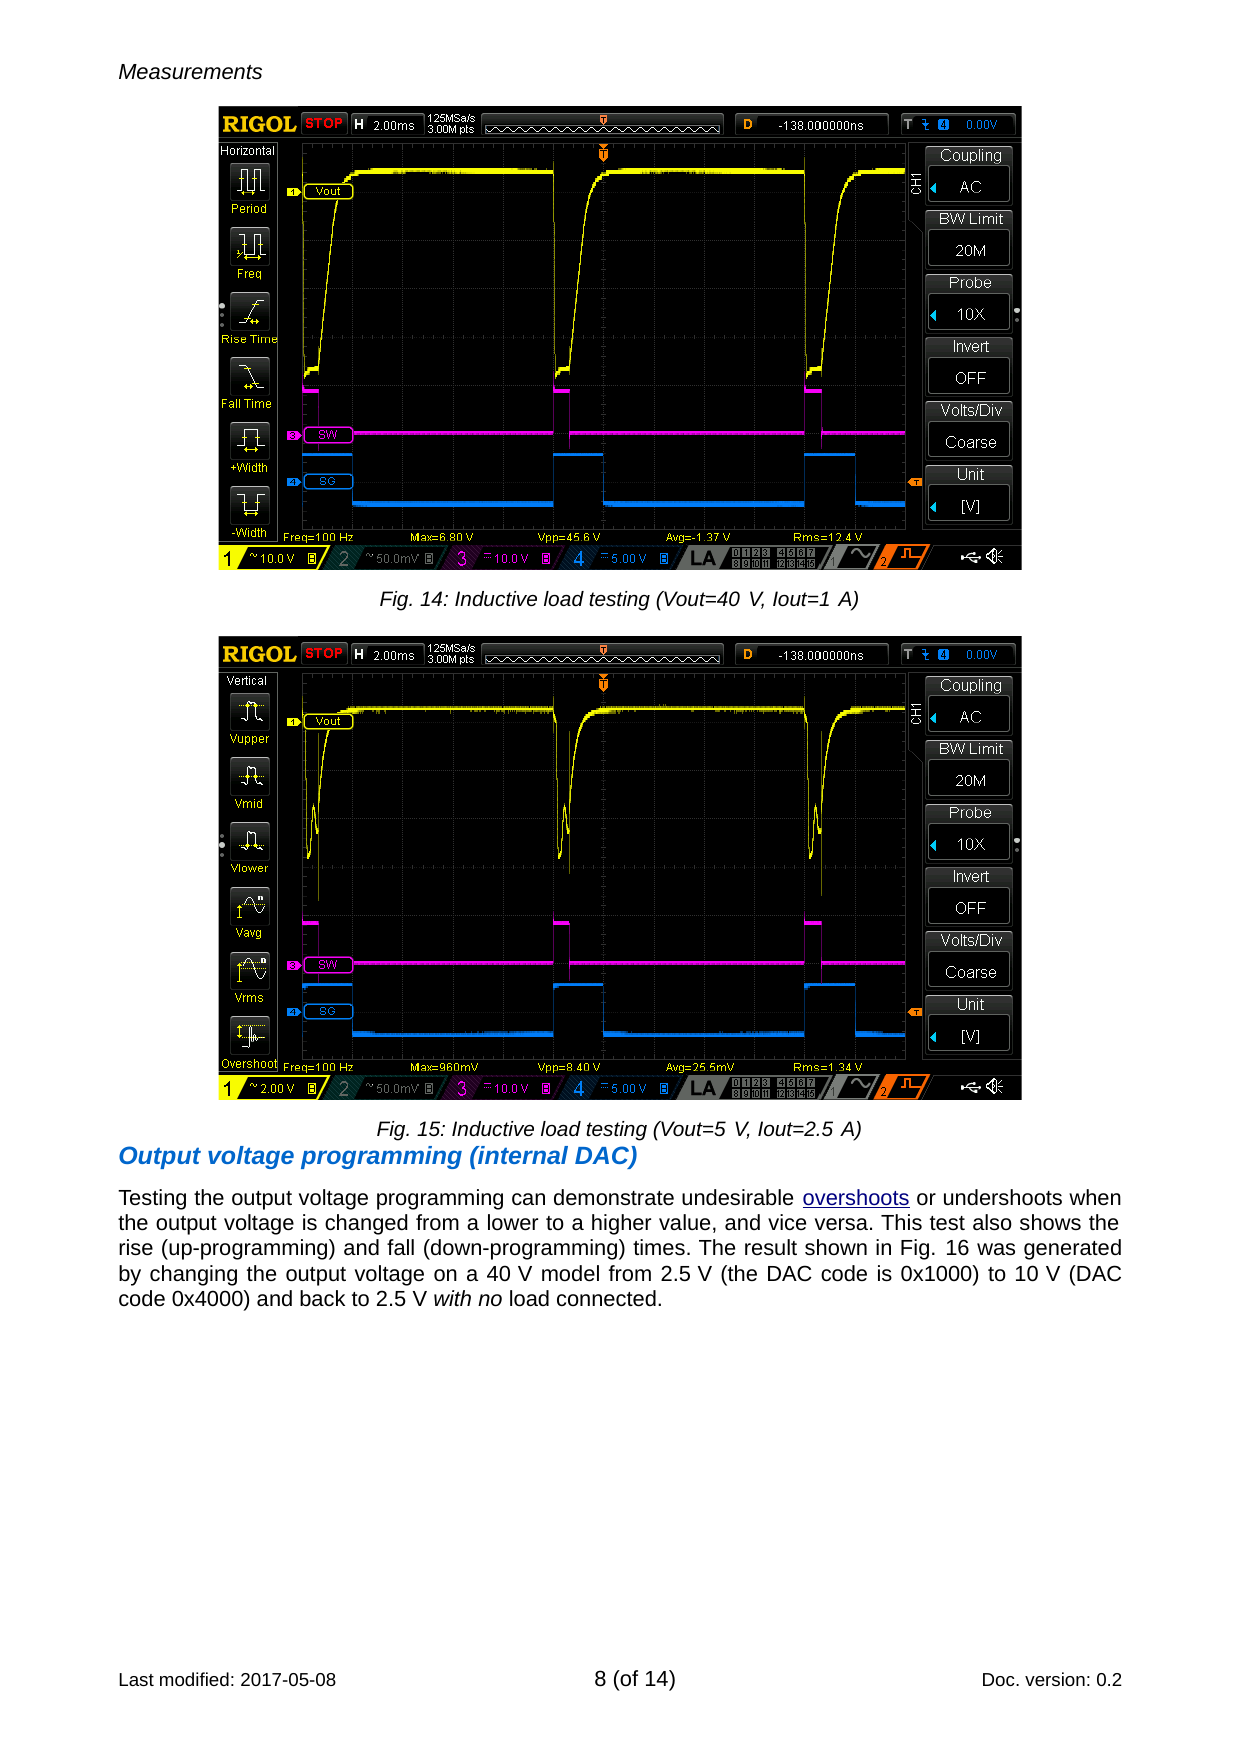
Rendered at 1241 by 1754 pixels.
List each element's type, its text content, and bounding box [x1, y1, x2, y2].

picture [218, 636, 1022, 1100]
subtitle Output voltage programming (internal DAC) [118, 663, 1122, 1170]
text Fig. 14: Inductive load testing (Vout=40 V, Iout=1 A) [218, 570, 1022, 611]
list Fig. 15: Inductive load testing (Vout=5 V, Iout=2.5 A) [218, 1100, 1022, 1141]
text Testing the output voltage programming can demonstrate undesirable overshoots or undershoots when the output voltage is changed from a lower to a higher value, and vice versa. This test also shows the rise (up-programming) and fall (down-programming) times. The result shown in Fig. 16 was generated by changing the output voltage on a 40 V model from 2.5 V (the DAC code is 0x1000) to 10 V (DAC code 0x4000) and back to 2.5 V with no load connected. [118, 1185, 1122, 1311]
picture [218, 106, 1022, 570]
